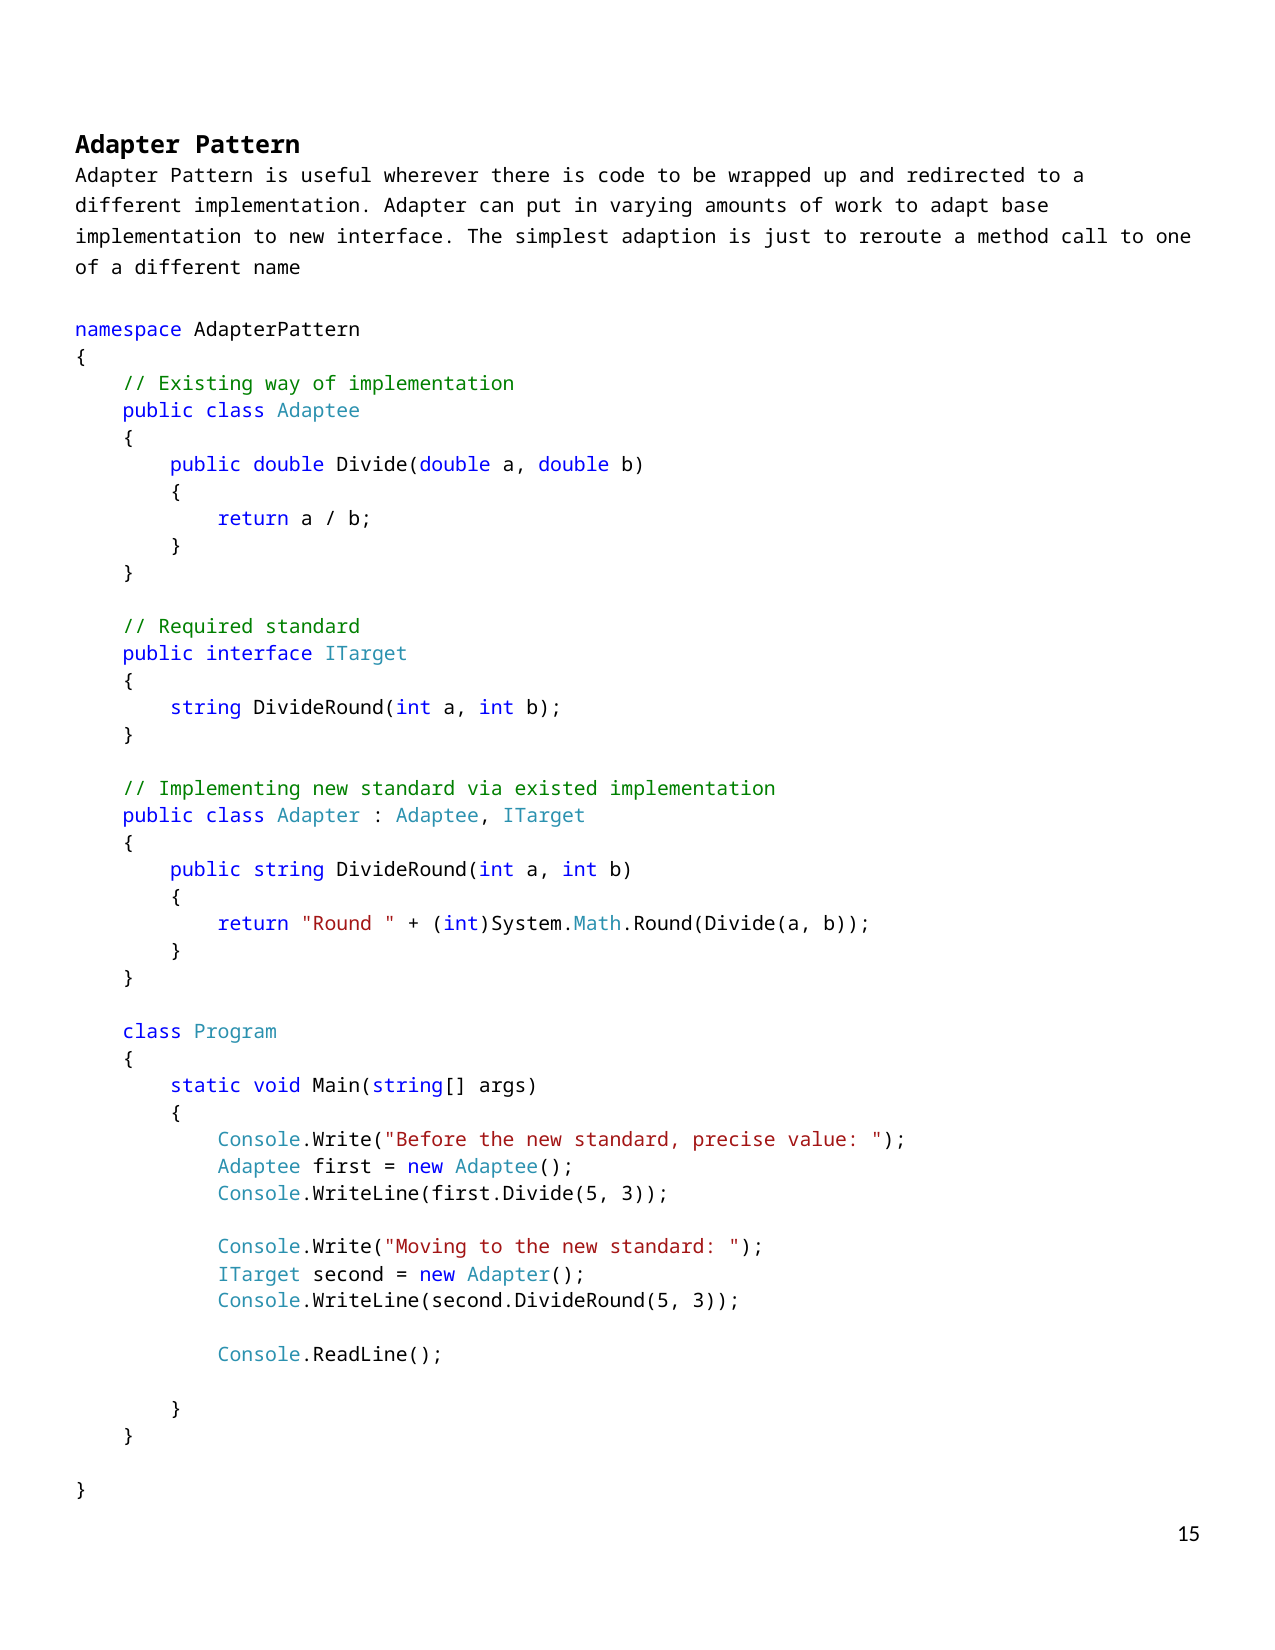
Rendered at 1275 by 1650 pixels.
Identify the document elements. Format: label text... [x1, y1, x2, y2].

text } [75, 720, 1200, 747]
text public class Adaptee [75, 396, 1200, 423]
text static void Main(string[] args) [75, 1071, 1200, 1098]
text namespace AdapterPattern [75, 316, 1200, 342]
text { [75, 882, 1200, 909]
text { [75, 342, 1200, 369]
text } [75, 936, 1200, 963]
text public double Divide(double a, double b) [75, 450, 1200, 477]
text } [75, 1395, 1200, 1422]
text Adapter Pattern [75, 127, 1200, 161]
text // Required standard [75, 612, 1200, 639]
text { [75, 423, 1200, 450]
text // Implementing new standard via existed implementation [75, 774, 1200, 801]
text public interface ITarget [75, 639, 1200, 666]
text // Existing way of implementation [75, 369, 1200, 396]
text ITarget second = new Adapter(); [75, 1260, 1200, 1287]
text Adapter Pattern is useful wherever there is code to be wrapped up and redirected to a different implementation. Adapter can put in varying amounts of work to adapt base implementation to new interface. The simplest adaption is just to reroute a method call to one of a different name [75, 161, 1200, 281]
text { [75, 666, 1200, 693]
text { [75, 477, 1200, 504]
text class Program [75, 1017, 1200, 1044]
text { [75, 1044, 1200, 1071]
text public class Adapter : Adaptee, ITarget [75, 801, 1200, 828]
text Console.WriteLine(second.DivideRound(5, 3)); [75, 1287, 1200, 1314]
text } [75, 558, 1200, 585]
text Adaptee first = new Adaptee(); [75, 1152, 1200, 1179]
text Console.Write("Before the new standard, precise value: "); [75, 1125, 1200, 1152]
text return "Round " + (int)System.Math.Round(Divide(a, b)); [75, 909, 1200, 936]
text Console.Write("Moving to the new standard: "); [75, 1233, 1200, 1260]
text } [75, 1422, 1200, 1449]
text string DivideRound(int a, int b); [75, 693, 1200, 720]
text { [75, 1098, 1200, 1125]
text return a / b; [75, 504, 1200, 531]
text } [75, 531, 1200, 558]
text { [75, 828, 1200, 855]
text } [75, 963, 1200, 990]
text } [75, 1476, 1200, 1503]
text public string DivideRound(int a, int b) [75, 855, 1200, 882]
text Console.ReadLine(); [75, 1341, 1200, 1368]
text Console.WriteLine(first.Divide(5, 3)); [75, 1179, 1200, 1206]
